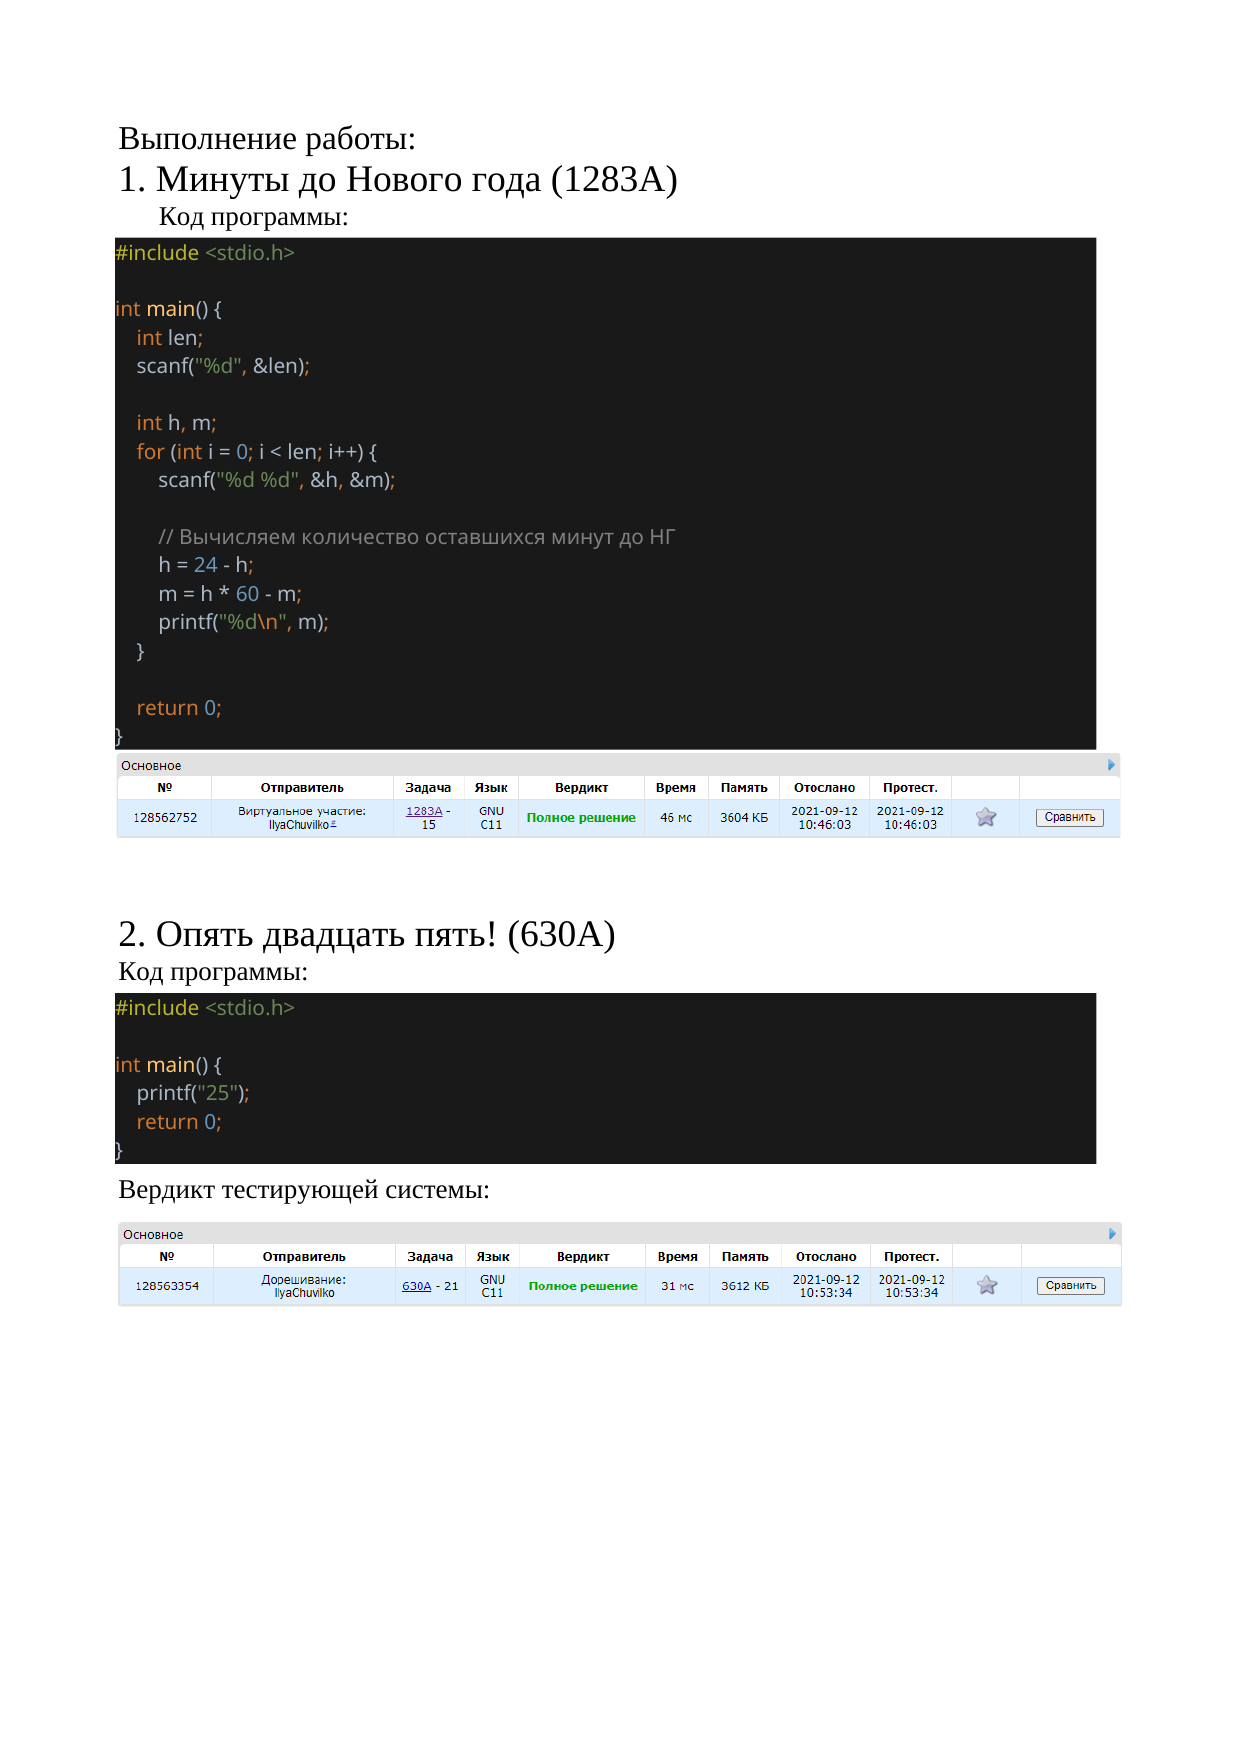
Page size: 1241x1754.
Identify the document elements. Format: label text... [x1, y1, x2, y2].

text Код программы: [118, 199, 1122, 231]
text Код программы: [118, 955, 1122, 986]
picture [118, 1221, 1123, 1307]
text Вердикт тестирующей системы: [118, 1173, 1122, 1204]
text 2. Опять двадцать пять! (630A) [118, 912, 1122, 955]
text Выполнение работы: [118, 118, 1122, 156]
picture [116, 752, 1121, 838]
text 1. Минуты до Нового года (1283A) [118, 156, 1122, 199]
text Вердикт тестирующей системы: [1097, 698, 1122, 729]
